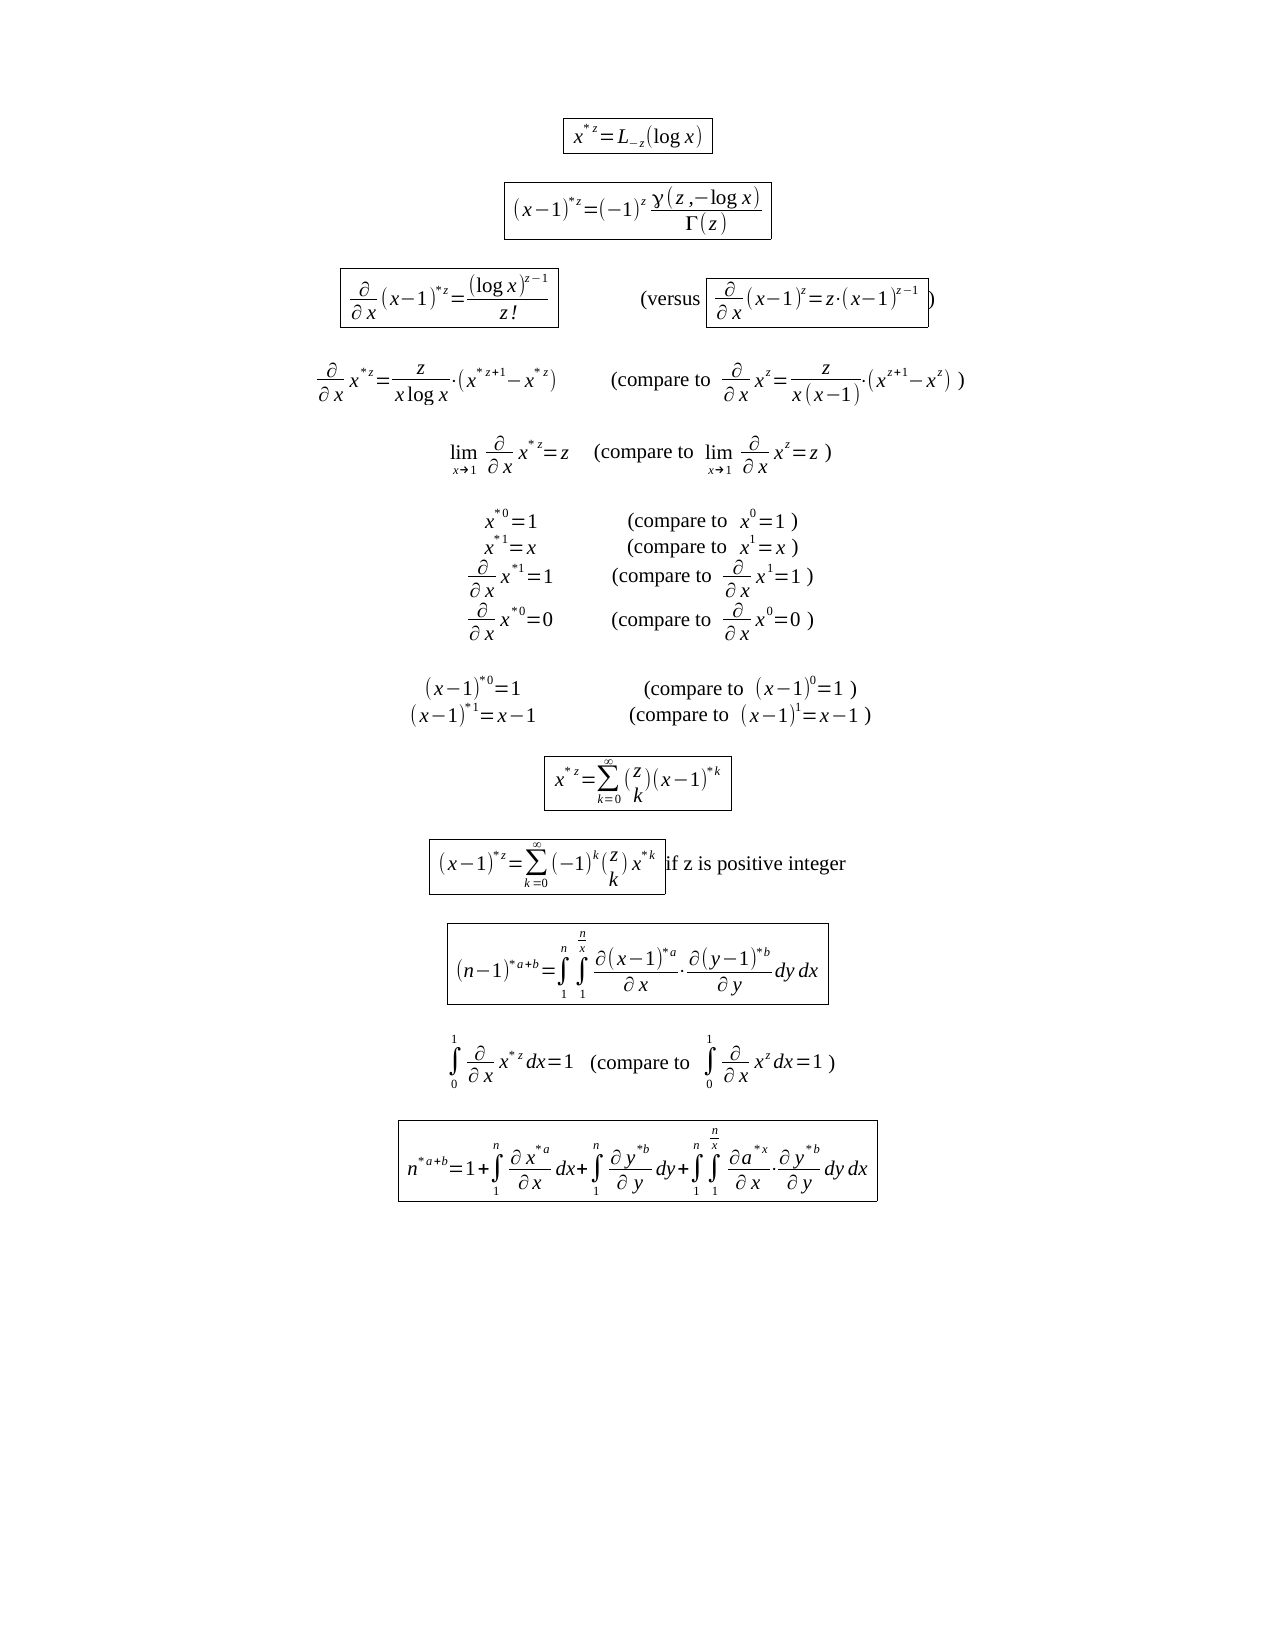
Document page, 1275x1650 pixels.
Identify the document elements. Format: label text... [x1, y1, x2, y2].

text (compare to ) [118, 532, 1157, 558]
text (compare to ) [118, 506, 1157, 532]
text (versus ) [341, 269, 558, 327]
text (versus ) [118, 268, 340, 327]
text if z is positive integer [666, 839, 1157, 894]
text (compare to ) [118, 673, 1157, 700]
text (compare to ) [118, 602, 1157, 644]
text (versus ) [559, 268, 1157, 327]
text if z is positive integer [430, 840, 665, 894]
text (versus ) [707, 279, 928, 327]
text (compare to ) [118, 558, 1157, 602]
text (compare to ) [118, 356, 1157, 406]
text (compare to ) [118, 434, 1157, 477]
text (compare to ) [118, 700, 1157, 727]
text if z is positive integer [118, 839, 429, 894]
text (compare to ) [118, 1033, 1157, 1092]
